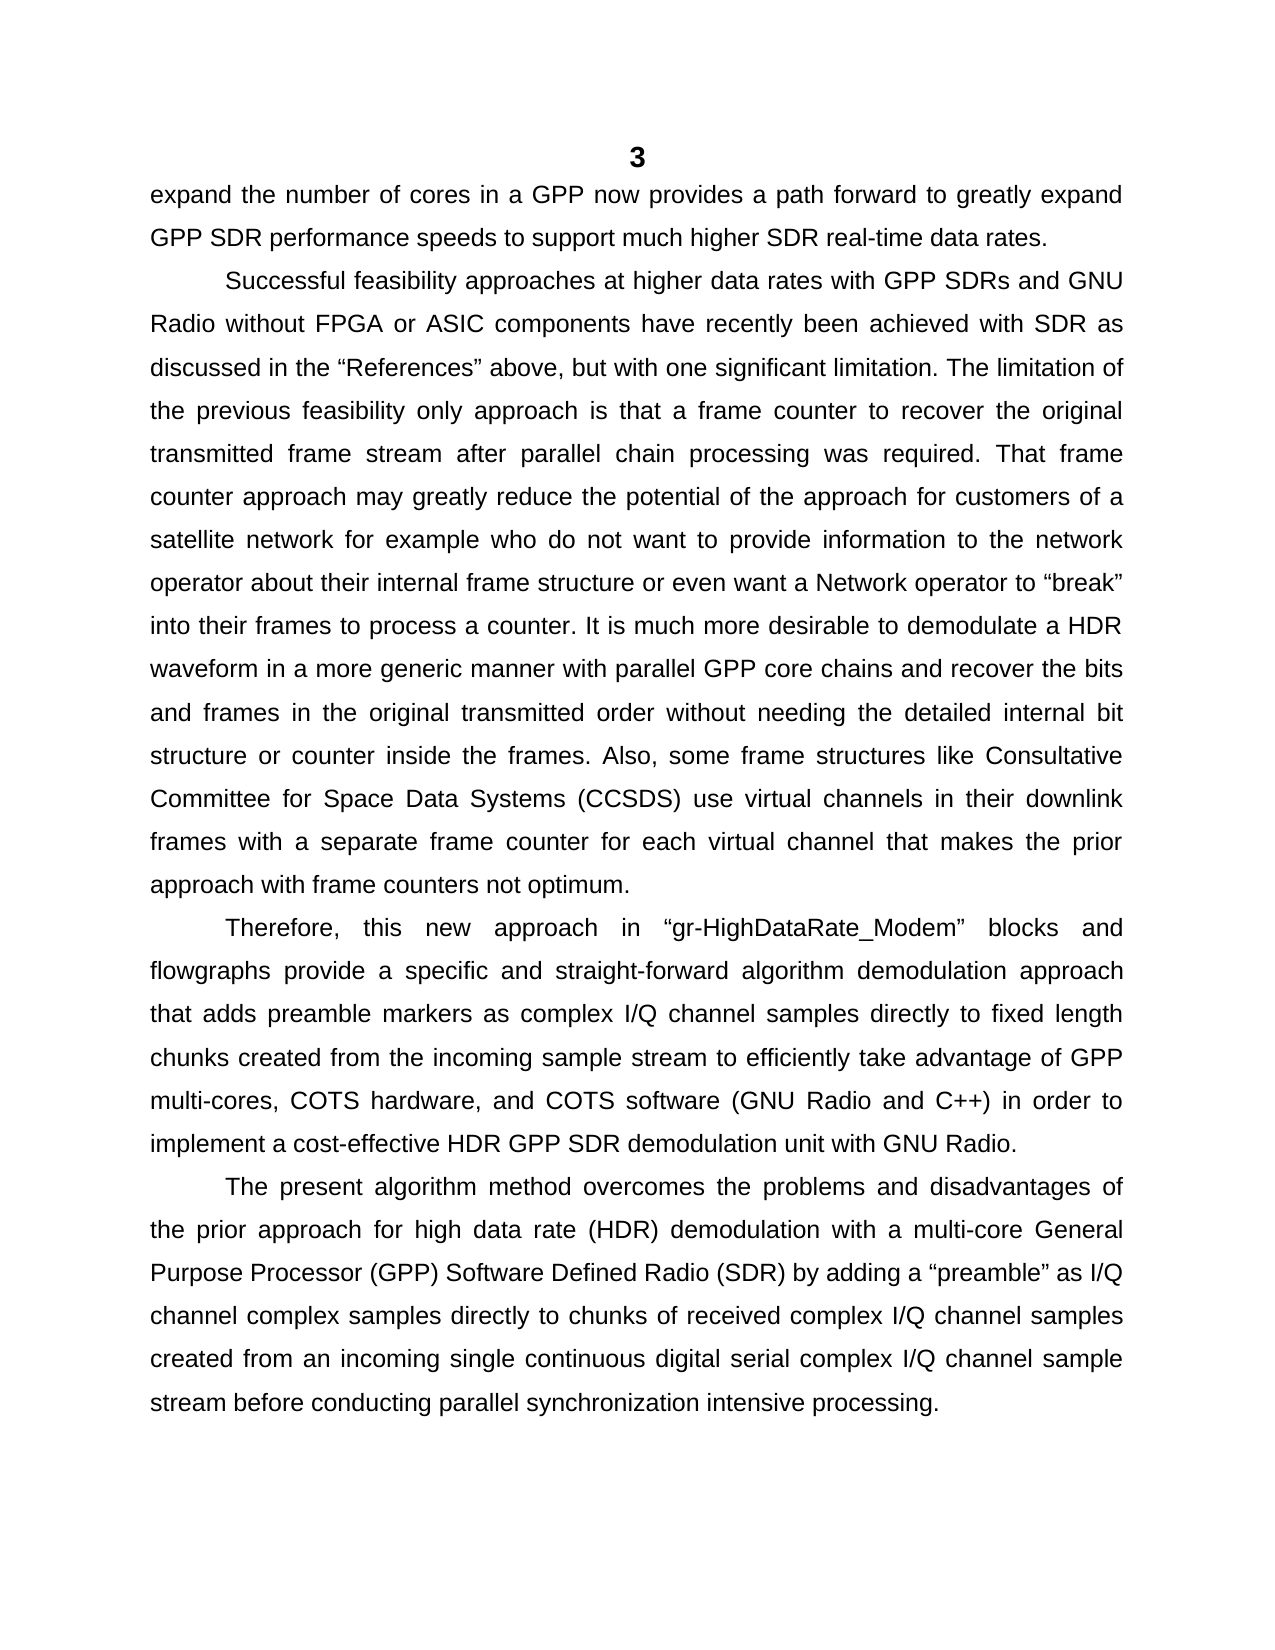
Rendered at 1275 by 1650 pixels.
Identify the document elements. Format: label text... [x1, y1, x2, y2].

text Therefore, this new approach in “gr-HighDataRate_Modem” blocks and flowgraphs provide a specific and straight-forward algorithm demodulation approach that adds preamble markers as complex I/Q channel samples directly to fixed length chunks created from the incoming sample stream to efficiently take advantage of GPP multi-cores, COTS hardware, and COTS software (GNU Radio and C++) in order to implement a cost-effective HDR GPP SDR demodulation unit with GNU Radio. [150, 913, 1125, 1157]
text Successful feasibility approaches at higher data rates with GPP SDRs and GNU Radio without FPGA or ASIC components have recently been achieved with SDR as discussed in the “References” above, but with one significant limitation. The limitation of the previous feasibility only approach is that a frame counter to recover the original transmitted frame stream after parallel chain processing was required. That frame counter approach may greatly reduce the potential of the approach for customers of a satellite network for example who do not want to provide information to the network operator about their internal frame structure or even want a Network operator to “break” into their frames to process a counter. It is much more desirable to demodulate a HDR waveform in a more generic manner with parallel GPP core chains and recover the bits and frames in the original transmitted order without needing the detailed internal bit structure or counter inside the frames. Also, some frame structures like Consultative Committee for Space Data Systems (CCSDS) use virtual channels in their downlink frames with a separate frame counter for each virtual channel that makes the prior approach with frame counters not optimum. [150, 266, 1125, 899]
text The present algorithm method overcomes the problems and disadvantages of the prior approach for high data rate (HDR) demodulation with a multi-core General Purpose Processor (GPP) Software Defined Radio (SDR) by adding a “preamble” as I/Q channel complex samples directly to chunks of received complex I/Q channel samples created from an incoming single continuous digital serial complex I/Q channel sample stream before conducting parallel synchronization intensive processing. [150, 1172, 1125, 1416]
text expand the number of cores in a GPP now provides a path forward to greatly expand GPP SDR performance speeds to support much higher SDR real-time data rates. [150, 180, 1125, 252]
